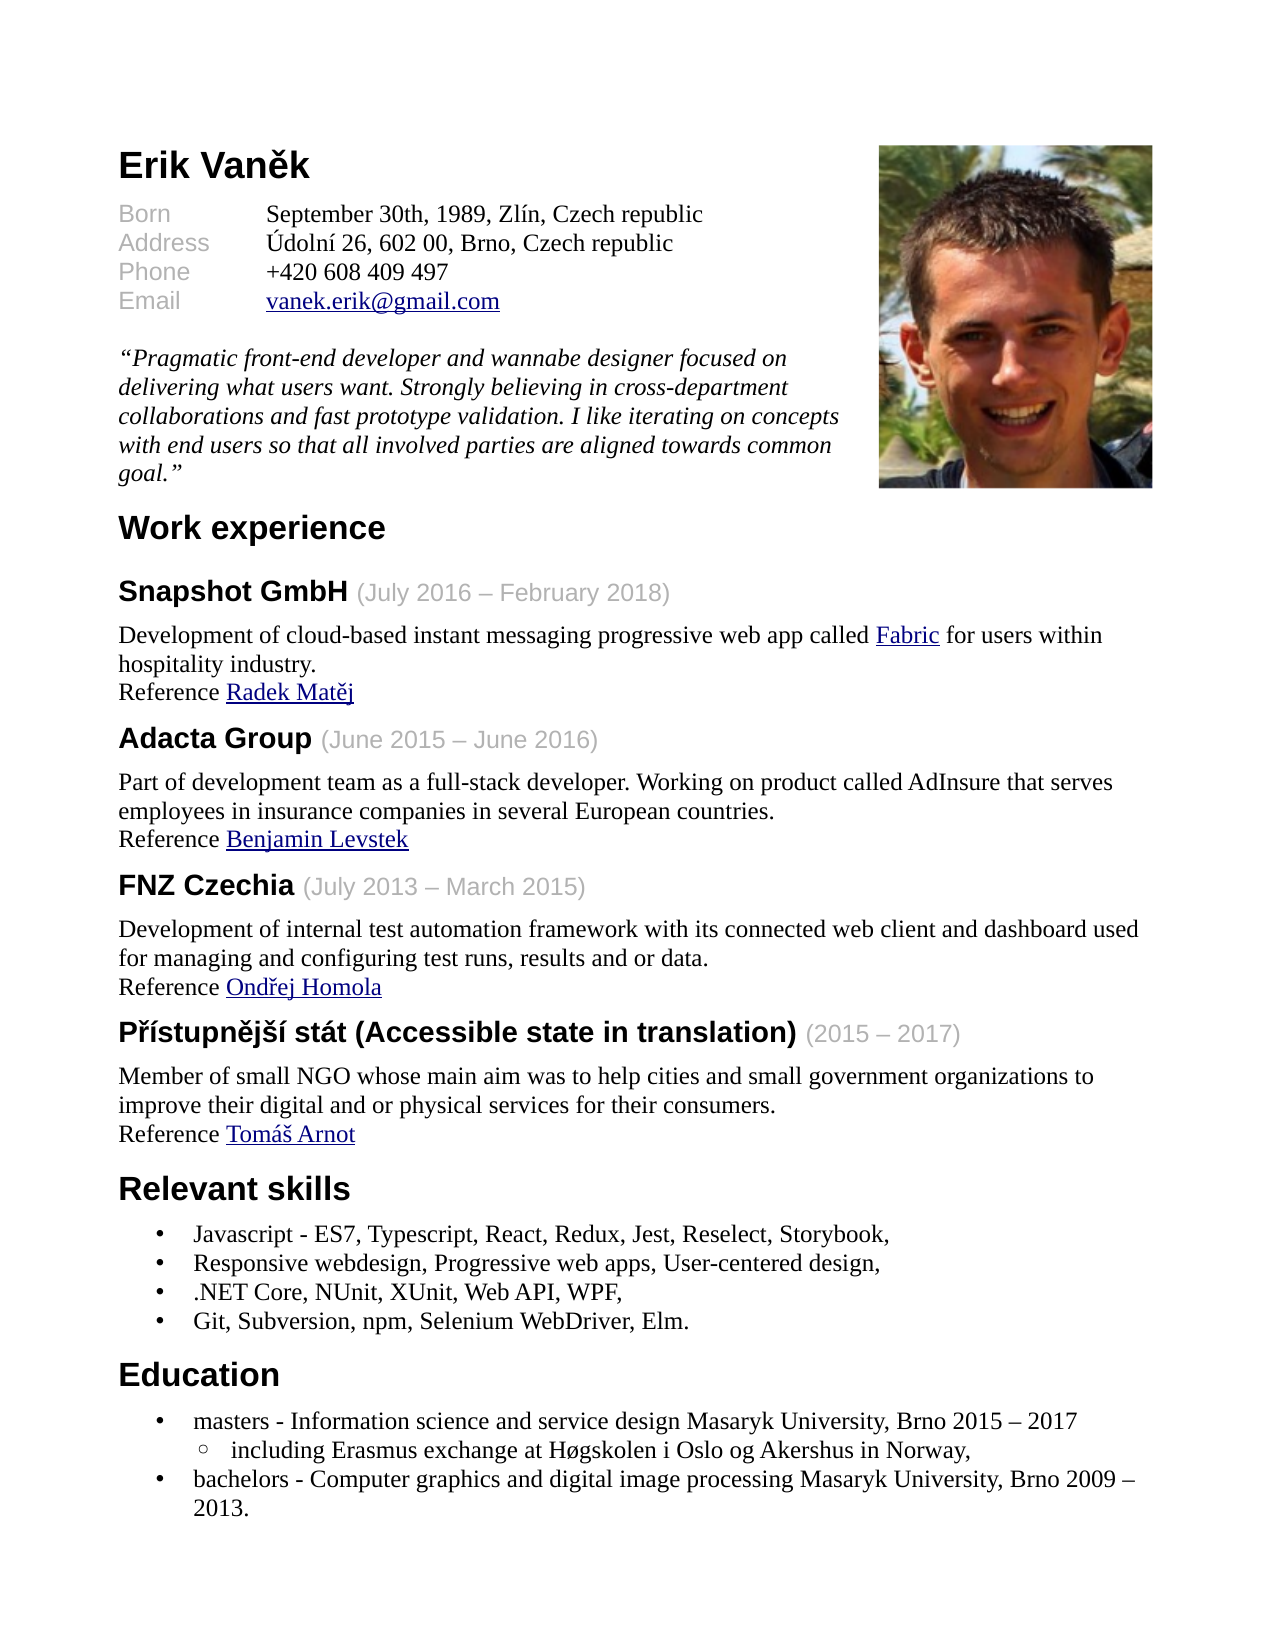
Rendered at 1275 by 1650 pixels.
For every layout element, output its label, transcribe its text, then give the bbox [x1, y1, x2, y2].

list Git, Subversion, npm, Selenium WebDriver, Elm. [156, 1306, 1157, 1334]
text Development of cloud-based instant messaging progressive web app called Fabric for users within hospitality industry. [118, 620, 1157, 677]
text Reference Radek Matěj [118, 677, 1157, 706]
text Address Údolní 26, 602 00, Brno, Czech republic [118, 228, 878, 257]
subtitle Snapshot GmbH (July 2016 – February 2018) [118, 574, 1157, 607]
text Born September 30th, 1989, Zlín, Czech republic [118, 199, 878, 228]
text Reference Benjamin Levstek [118, 824, 1157, 853]
text Phone +420 608 409 497 [118, 257, 878, 286]
subtitle Erik Vaněk [118, 143, 1157, 187]
text Email vanek.erik@gmail.com [118, 286, 878, 315]
text Member of small NGO whose main aim was to help cities and small government organizations to improve their digital and or physical services for their consumers. [118, 1061, 1157, 1119]
text Part of development team as a full-stack developer. Working on product called AdInsure that serves employees in insurance companies in several European countries. [118, 767, 1157, 824]
list Javascript - ES7, Typescript, React, Redux, Jest, Reselect, Storybook, [156, 1219, 1157, 1248]
text “Pragmatic front-end developer and wannabe designer focused on delivering what users want. Strongly believing in cross-department collaborations and fast prototype validation. I like iterating on concepts with end users so that all involved parties are aligned towards common goal.” [118, 343, 878, 487]
subtitle Adacta Group (June 2015 – June 2016) [118, 721, 1157, 754]
list including Erasmus exchange at Høgskolen i Oslo og Akershus in Norway, [193, 1435, 1157, 1464]
list .NET Core, NUnit, XUnit, Web API, WPF, [156, 1277, 1157, 1306]
subtitle Relevant skills [118, 1168, 1157, 1207]
subtitle Work experience [118, 508, 1157, 547]
list bachelors - Computer graphics and digital image processing Masaryk University, Brno 2009 – 2013. [156, 1464, 1157, 1521]
list Responsive webdesign, Progressive web apps, User-centered design, [156, 1248, 1157, 1277]
picture [878, 144, 1153, 490]
text Reference Tomáš Arnot [118, 1119, 1157, 1147]
text Reference Ondřej Homola [118, 972, 1157, 1000]
text Development of internal test automation framework with its connected web client and dashboard used for managing and configuring test runs, results and or data. [118, 914, 1157, 972]
subtitle Education [118, 1355, 1157, 1394]
subtitle FNZ Czechia (July 2013 – March 2015) [118, 868, 1157, 902]
subtitle Přístupnější stát (Accessible state in translation) (2015 – 2017) [118, 1015, 1157, 1049]
list masters - Information science and service design Masaryk University, Brno 2015 – 2017 [156, 1406, 1157, 1435]
